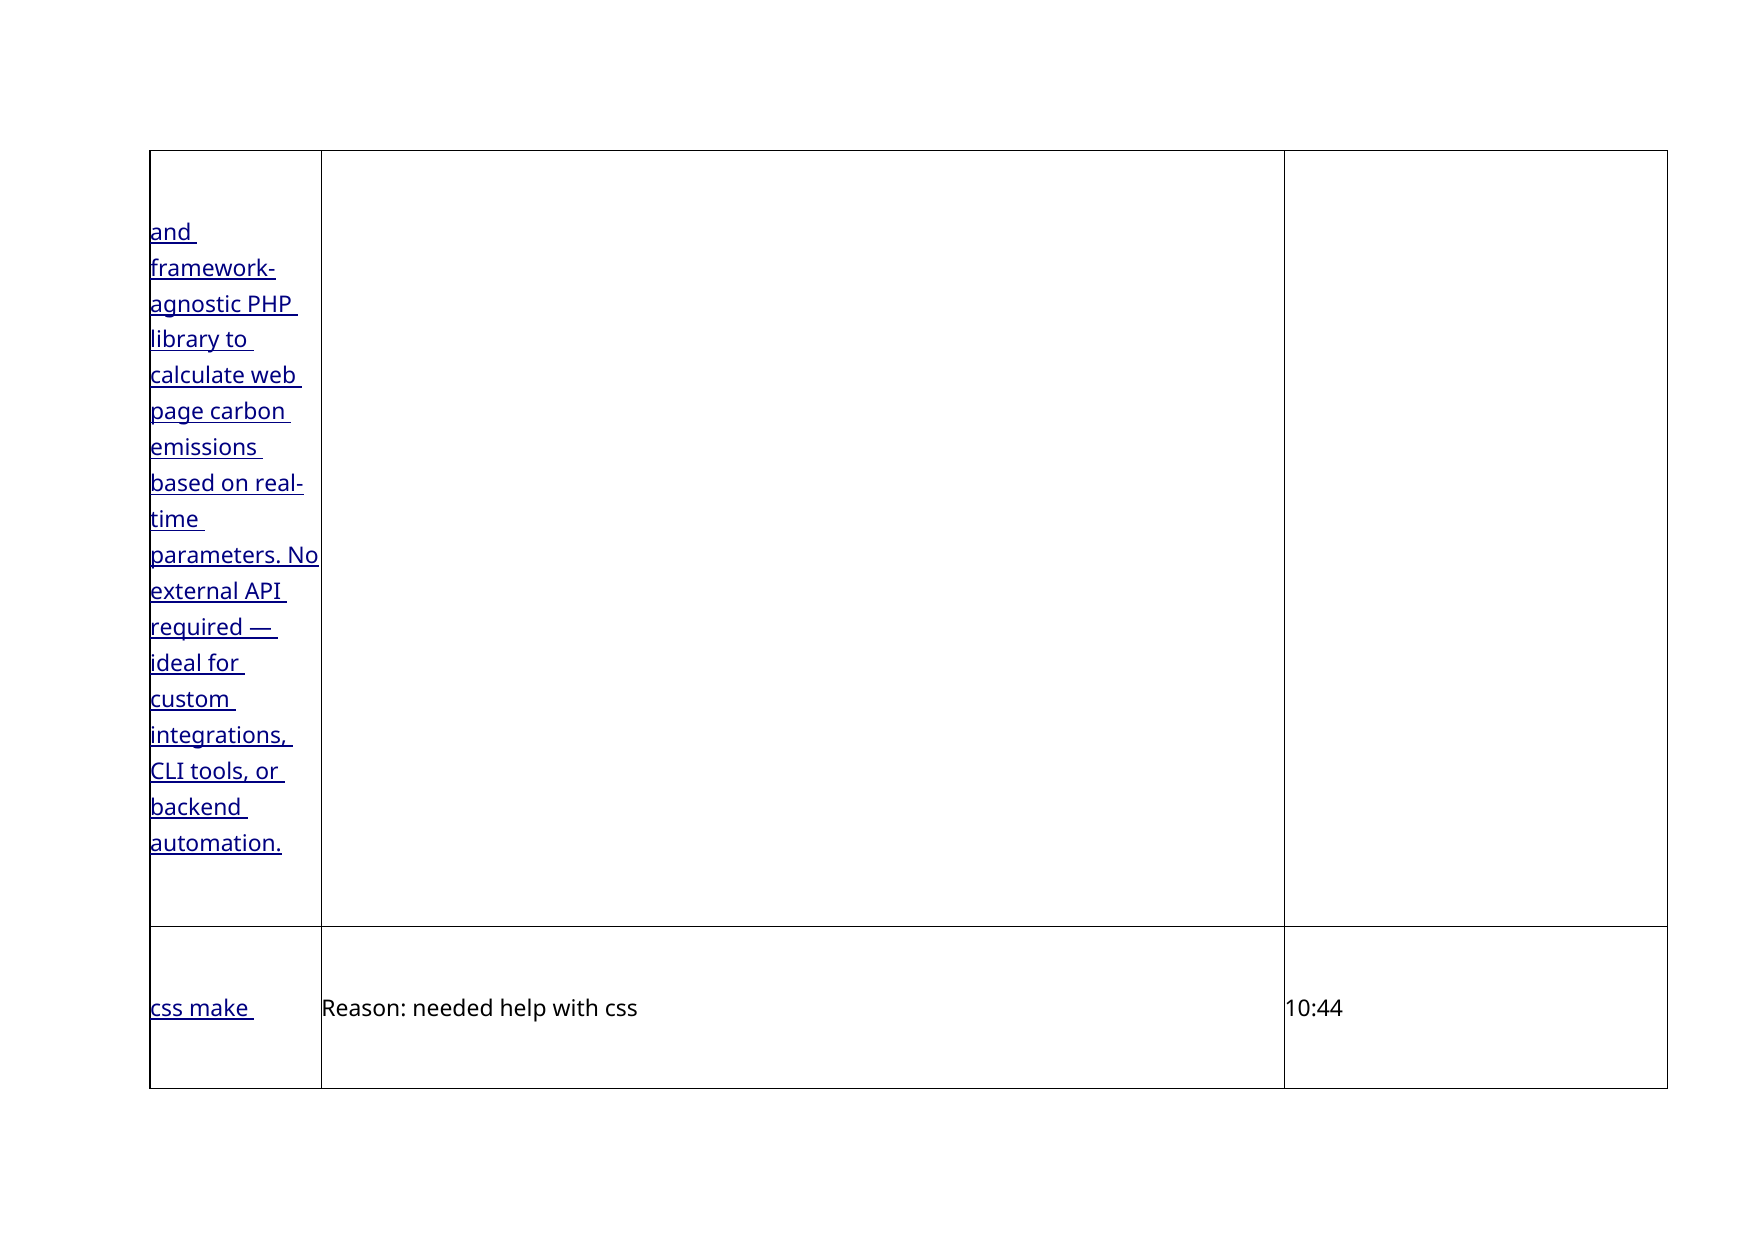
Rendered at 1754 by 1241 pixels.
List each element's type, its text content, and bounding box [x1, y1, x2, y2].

table_cell [322, 151, 1284, 926]
table_cell [1285, 151, 1667, 926]
table_cell css make [151, 927, 321, 1088]
table_cell and framework-agnostic PHP library to calculate web page carbon emissions based on real-time parameters. No external API required — ideal for custom integrations, CLI tools, or backend automation. [151, 151, 321, 926]
table_cell 10:44 [1285, 927, 1667, 1088]
table_cell Reason: needed help with css [322, 927, 1284, 1088]
